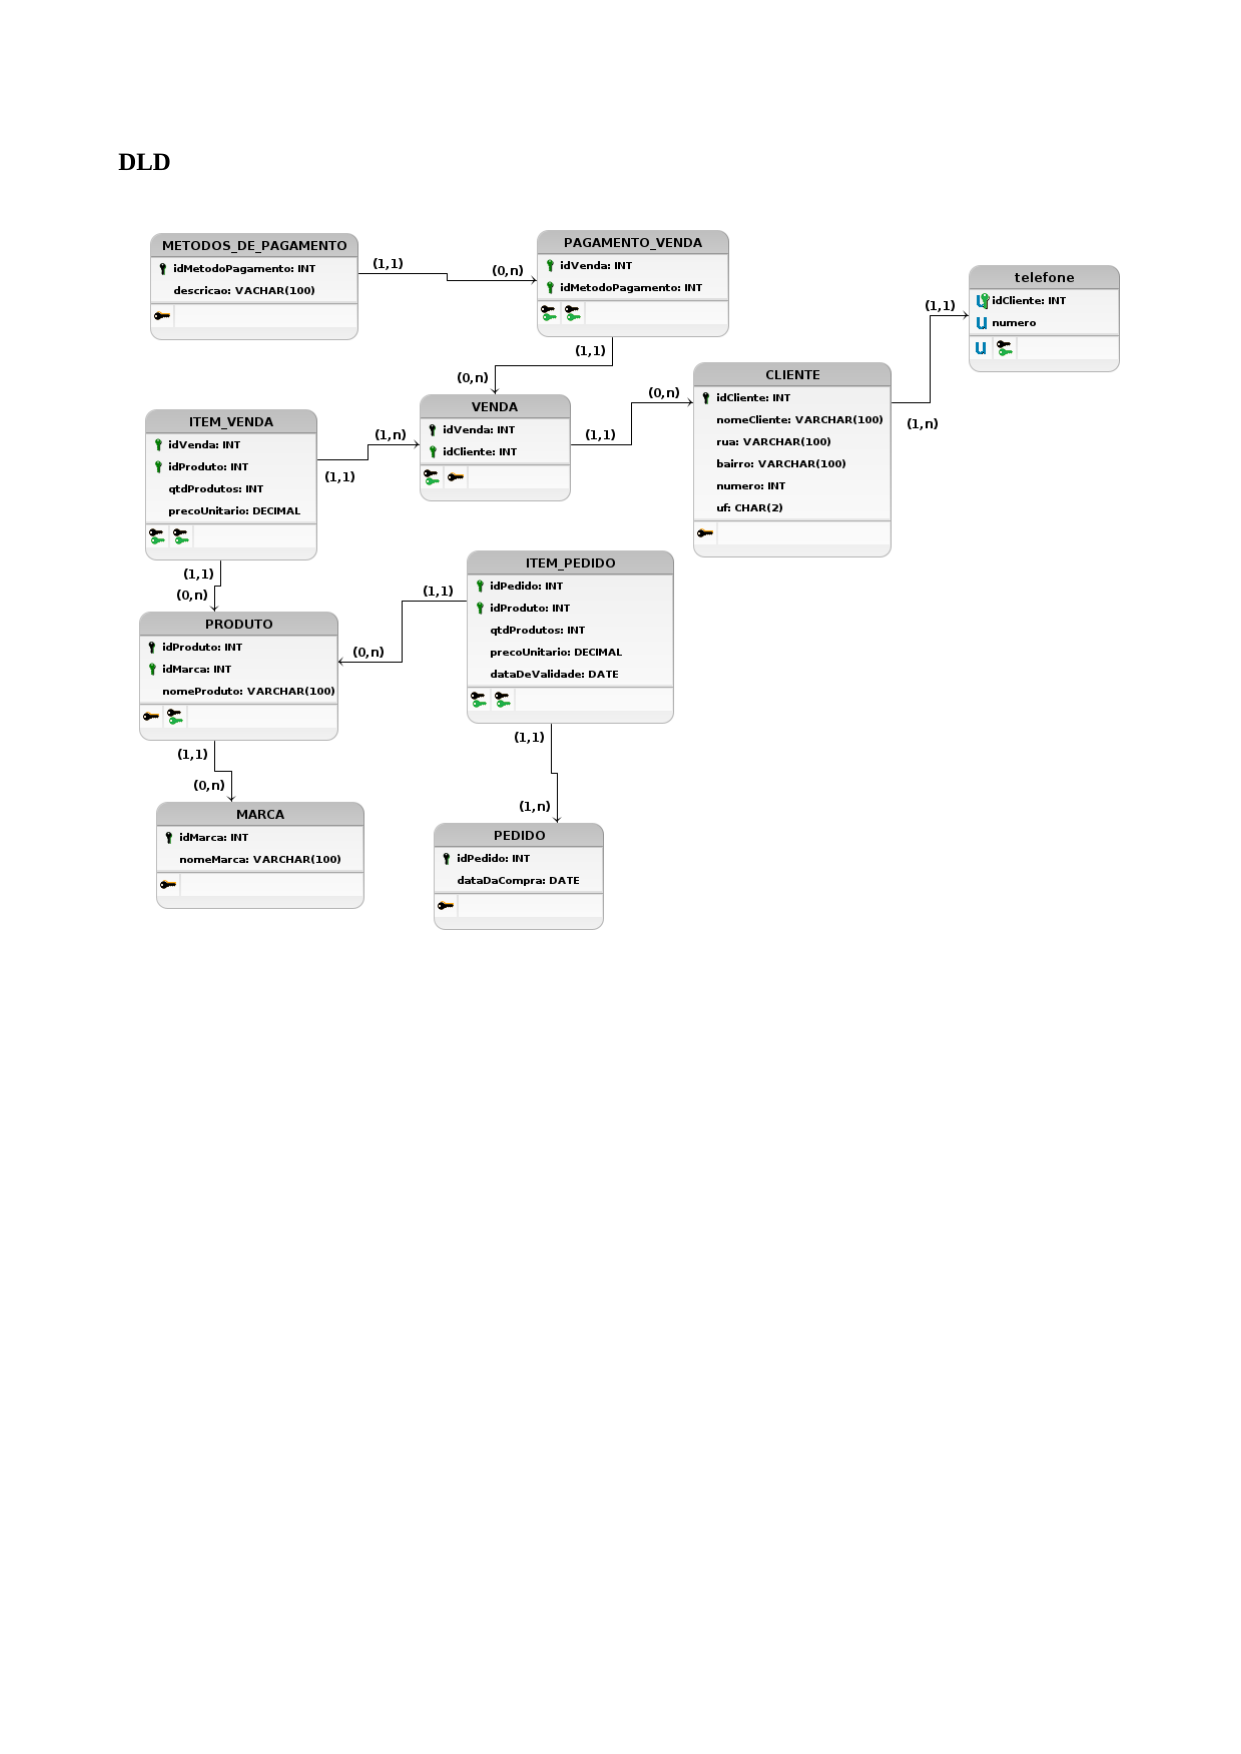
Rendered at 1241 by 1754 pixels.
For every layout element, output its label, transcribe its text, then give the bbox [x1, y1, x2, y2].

picture [118, 204, 1123, 933]
text DLD [118, 147, 1122, 176]
